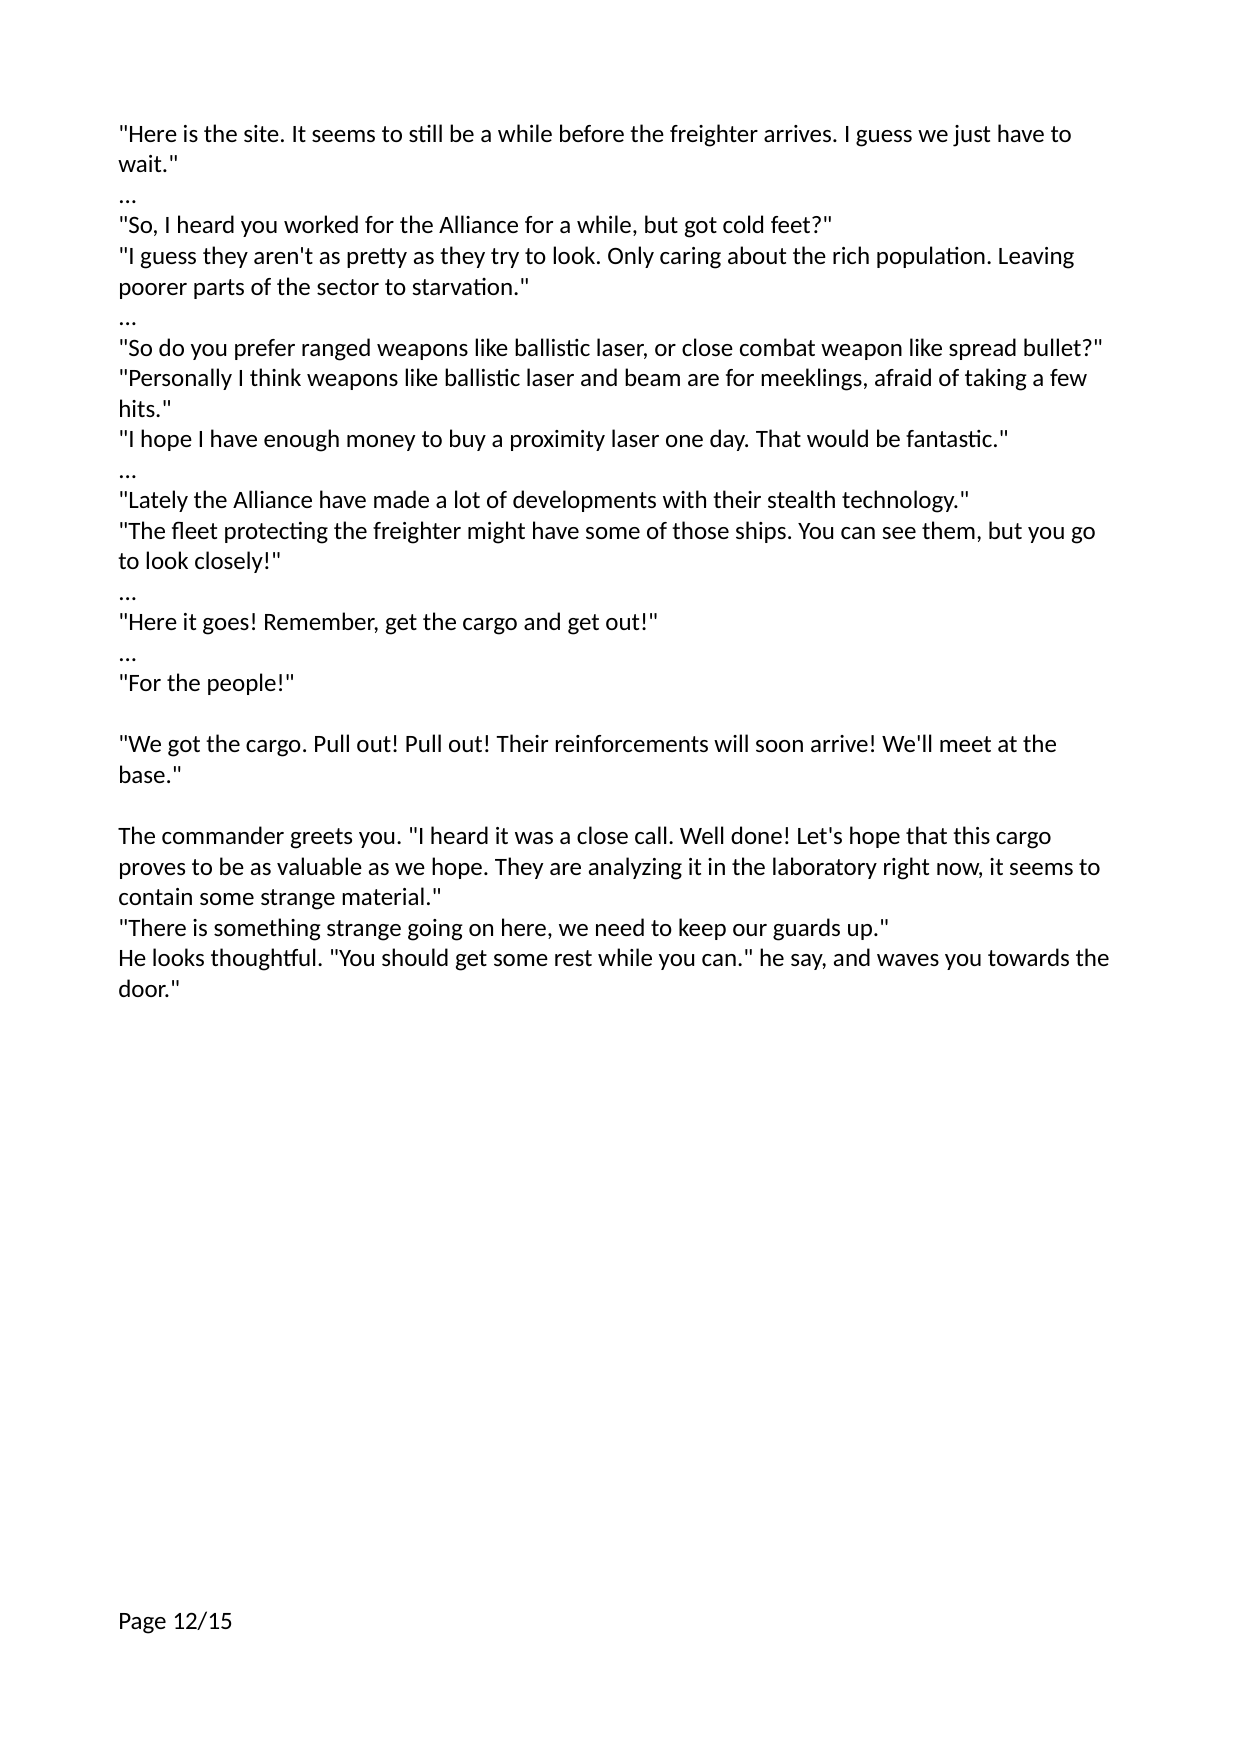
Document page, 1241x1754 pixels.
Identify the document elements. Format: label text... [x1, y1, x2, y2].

text "The fleet protecting the freighter might have some of those ships. You can see them, but you go to look closely!" [118, 515, 1122, 576]
text "For the people!" [118, 667, 1122, 698]
text "Here it goes! Remember, get the cargo and get out!" [118, 606, 1122, 637]
text "I hope I have enough money to buy a proximity laser one day. That would be fantastic." [118, 423, 1122, 454]
text ... [118, 454, 1122, 484]
text ... [118, 179, 1122, 210]
text He looks thoughtful. "You should get some rest while you can." he say, and waves you towards the door." [118, 942, 1122, 1003]
text "There is something strange going on here, we need to keep our guards up." [118, 912, 1122, 942]
text ... [118, 301, 1122, 332]
text "I guess they aren't as pretty as they try to look. Only caring about the rich population. Leaving poorer parts of the sector to starvation." [118, 240, 1122, 301]
text "So, I heard you worked for the Alliance for a while, but got cold feet?" [118, 210, 1122, 240]
text "Here is the site. It seems to still be a while before the freighter arrives. I guess we just have to wait." [118, 118, 1122, 179]
text The commander greets you. "I heard it was a close call. Well done! Let's hope that this cargo proves to be as valuable as we hope. They are analyzing it in the laboratory right now, it seems to contain some strange material." [118, 820, 1122, 912]
text ... [118, 576, 1122, 606]
text "Personally I think weapons like ballistic laser and beam are for meeklings, afraid of taking a few hits." [118, 362, 1122, 423]
text "We got the cargo. Pull out! Pull out! Their reinforcements will soon arrive! We'll meet at the base." [118, 728, 1122, 789]
text "So do you prefer ranged weapons like ballistic laser, or close combat weapon like spread bullet?" [118, 332, 1122, 362]
text ... [118, 637, 1122, 667]
text "Lately the Alliance have made a lot of developments with their stealth technology." [118, 484, 1122, 515]
